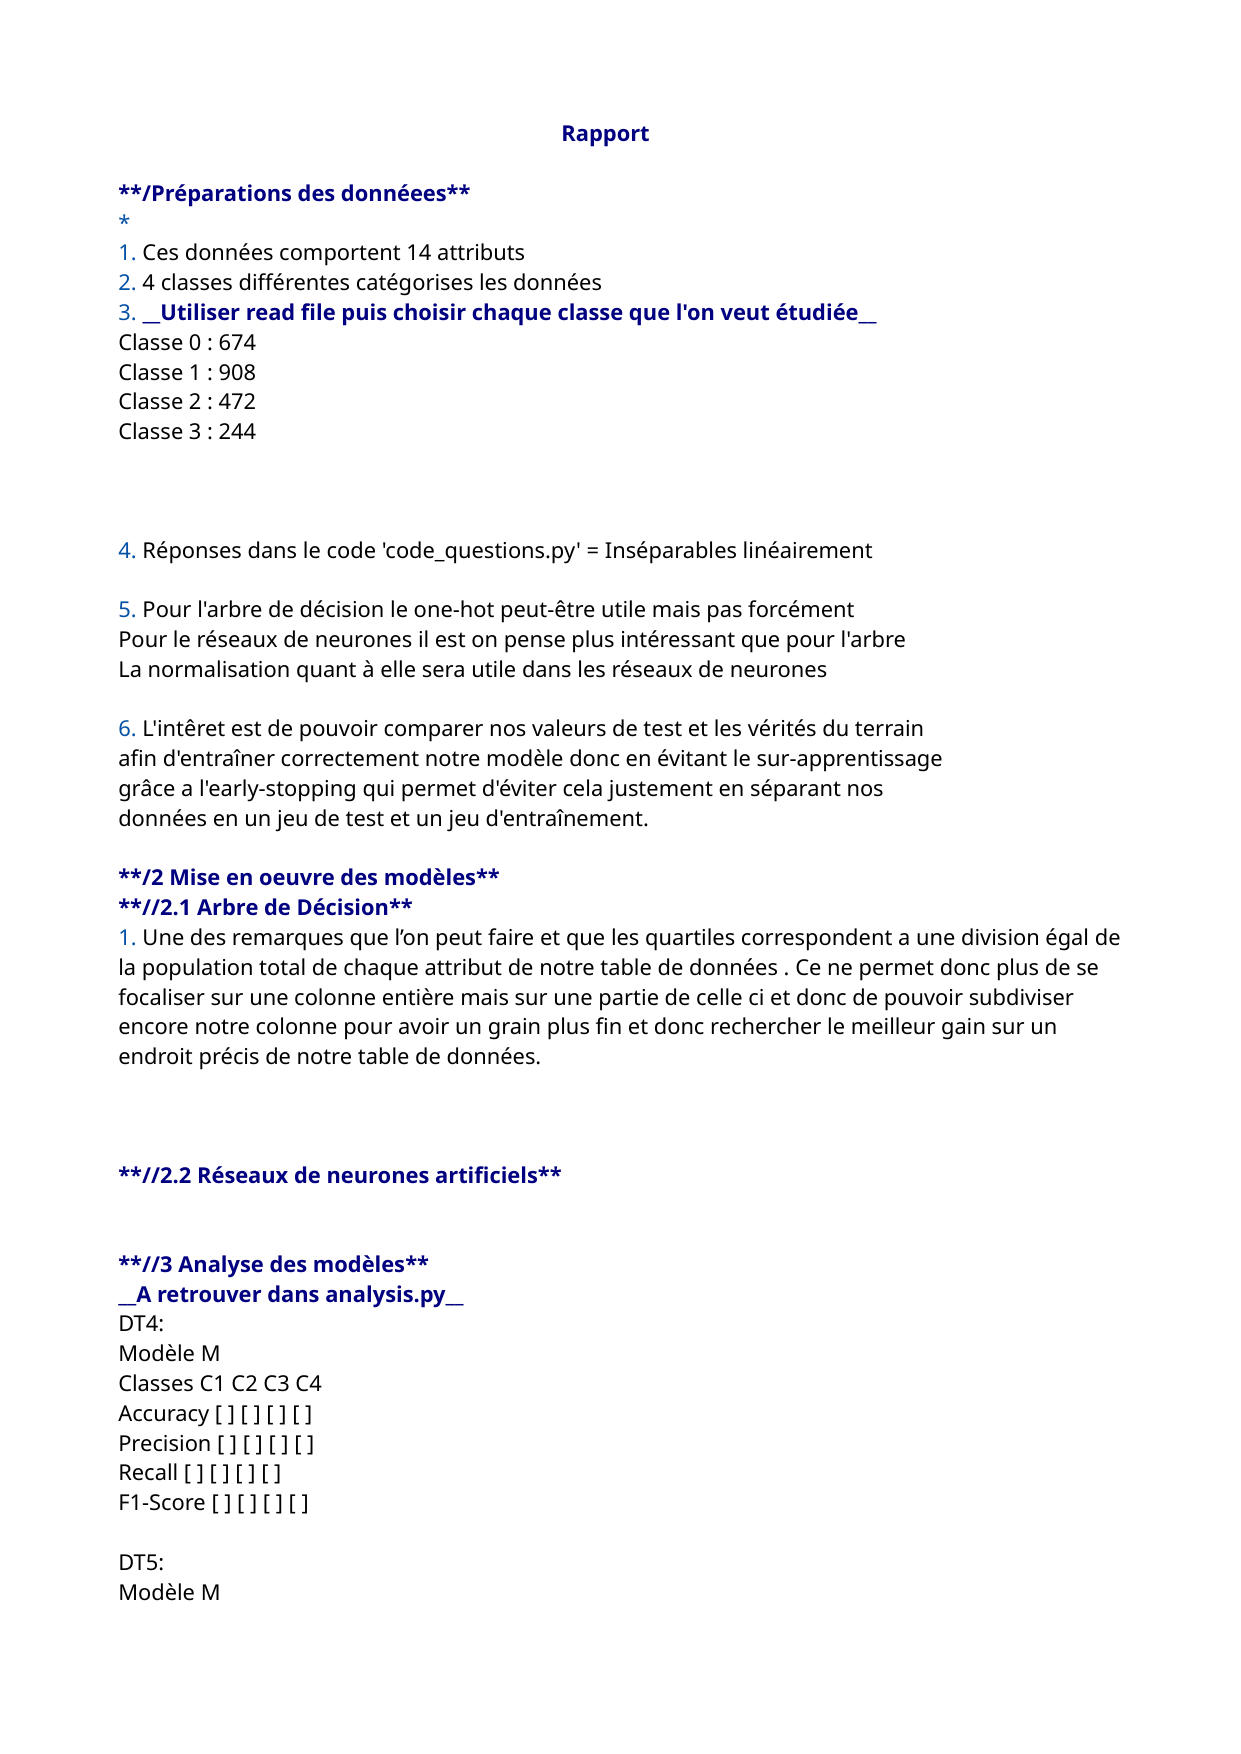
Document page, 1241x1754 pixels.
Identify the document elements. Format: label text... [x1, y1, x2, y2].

text grâce a l'early-stopping qui permet d'éviter cela justement en séparant nos [118, 773, 1122, 803]
text Pour le réseaux de neurones il est on pense plus intéressant que pour l'arbre [118, 624, 1122, 654]
text 2. 4 classes différentes catégorises les données [118, 267, 1122, 297]
text 3. __Utiliser read file puis choisir chaque classe que l'on veut étudiée__ [118, 297, 1122, 327]
text DT4: [118, 1308, 1122, 1338]
text __A retrouver dans analysis.py__ [118, 1279, 1122, 1308]
text Classe 2 : 472 [118, 386, 1122, 416]
text **//2.2 Réseaux de neurones artificiels** [118, 1160, 1122, 1190]
text données en un jeu de test et un jeu d'entraînement. [118, 803, 1122, 833]
text * [118, 207, 1122, 237]
text afin d'entraîner correctement notre modèle donc en évitant le sur-apprentissage [118, 743, 1122, 773]
text Modèle M [118, 1576, 1122, 1606]
text 6. L'intêret est de pouvoir comparer nos valeurs de test et les vérités du terrain [118, 713, 1122, 743]
text 5. Pour l'arbre de décision le one-hot peut-être utile mais pas forcément [118, 594, 1122, 624]
text Accuracy [ ] [ ] [ ] [ ] [118, 1398, 1122, 1428]
text **//3 Analyse des modèles** [118, 1249, 1122, 1279]
text F1-Score [ ] [ ] [ ] [ ] [118, 1487, 1122, 1517]
text Modèle M [118, 1338, 1122, 1368]
text **/Préparations des donnéees** [118, 178, 1122, 207]
text La normalisation quant à elle sera utile dans les réseaux de neurones [118, 654, 1122, 684]
text **/2 Mise en oeuvre des modèles** [118, 862, 1122, 892]
text Classe 1 : 908 [118, 356, 1122, 386]
text Precision [ ] [ ] [ ] [ ] [118, 1428, 1122, 1457]
text Classe 0 : 674 [118, 327, 1122, 356]
text 4. Réponses dans le code 'code_questions.py' = Inséparables linéairement [118, 535, 1122, 565]
text Rapport [118, 118, 1122, 148]
text **//2.1 Arbre de Décision** [118, 892, 1122, 922]
text Classes C1 C2 C3 C4 [118, 1368, 1122, 1398]
text 1. Ces données comportent 14 attributs [118, 237, 1122, 267]
text DT5: [118, 1547, 1122, 1576]
text Classe 3 : 244 [118, 416, 1122, 446]
text 1. Une des remarques que l’on peut faire et que les quartiles correspondent a une division égal de la population total de chaque attribut de notre table de données . Ce ne permet donc plus de se focaliser sur une colonne entière mais sur une partie de celle ci et donc de pouvoir subdiviser encore notre colonne pour avoir un grain plus fin et donc rechercher le meilleur gain sur un endroit précis de notre table de données. [118, 922, 1122, 1071]
text Recall [ ] [ ] [ ] [ ] [118, 1457, 1122, 1487]
